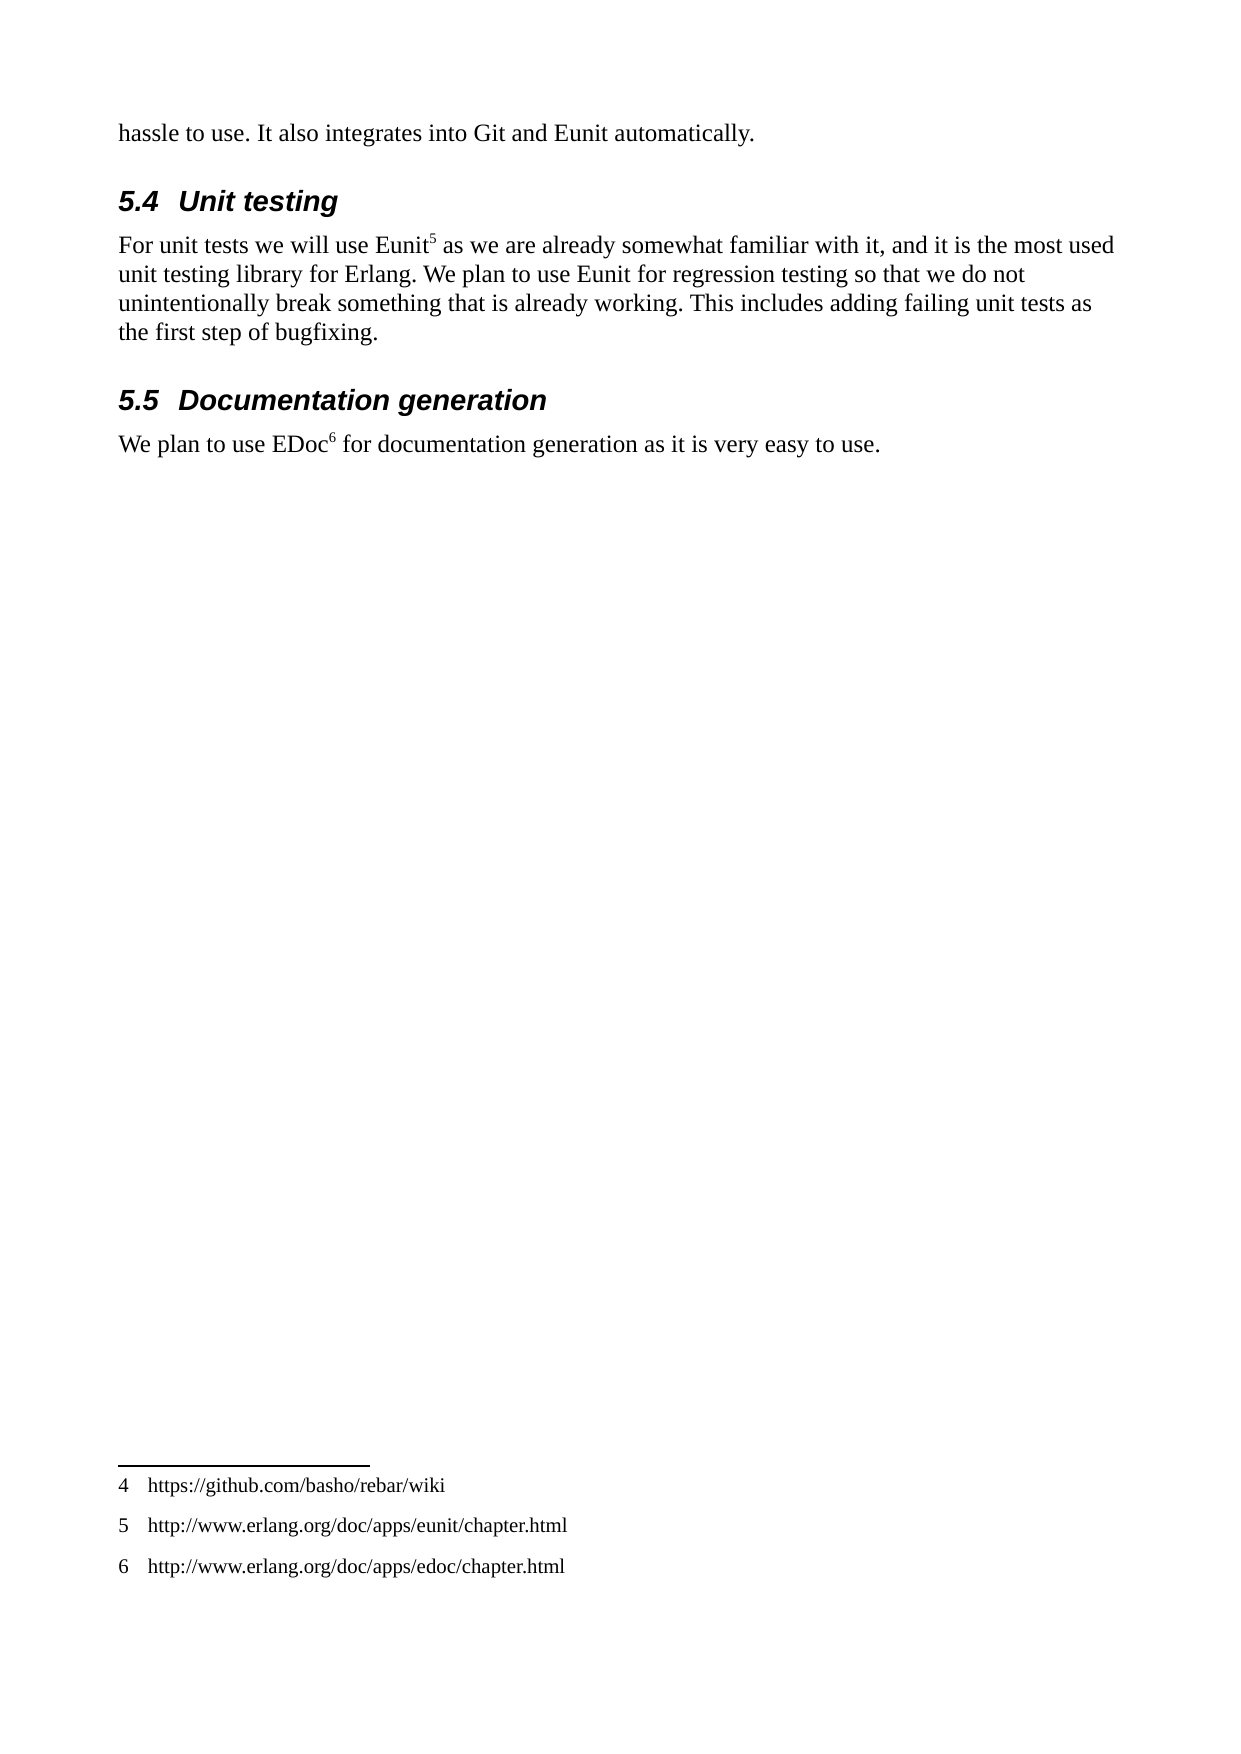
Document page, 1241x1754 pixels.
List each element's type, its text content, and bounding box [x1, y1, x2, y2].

text For unit tests we will use Eunit as we are already somewhat familiar with it, and it is the most used unit testing library for Erlang. We plan to use Eunit for regression testing so that we do not unintentionally break something that is already working. This includes adding failing unit tests as the first step of bugfixing. [118, 230, 1122, 345]
text https://github.com/basho/rebar/wiki [118, 1472, 1122, 1497]
text http://www.erlang.org/doc/apps/eunit/chapter.html [118, 1513, 1122, 1537]
text http://www.erlang.org/doc/apps/edoc/chapter.html [118, 1553, 1122, 1578]
text We plan to use EDoc for documentation generation as it is very easy to use. [118, 429, 1122, 458]
subtitle Documentation generation [118, 383, 1122, 416]
text hassle to use. It also integrates into Git and Eunit automatically. [118, 118, 1122, 147]
subtitle Unit testing [118, 184, 1122, 218]
